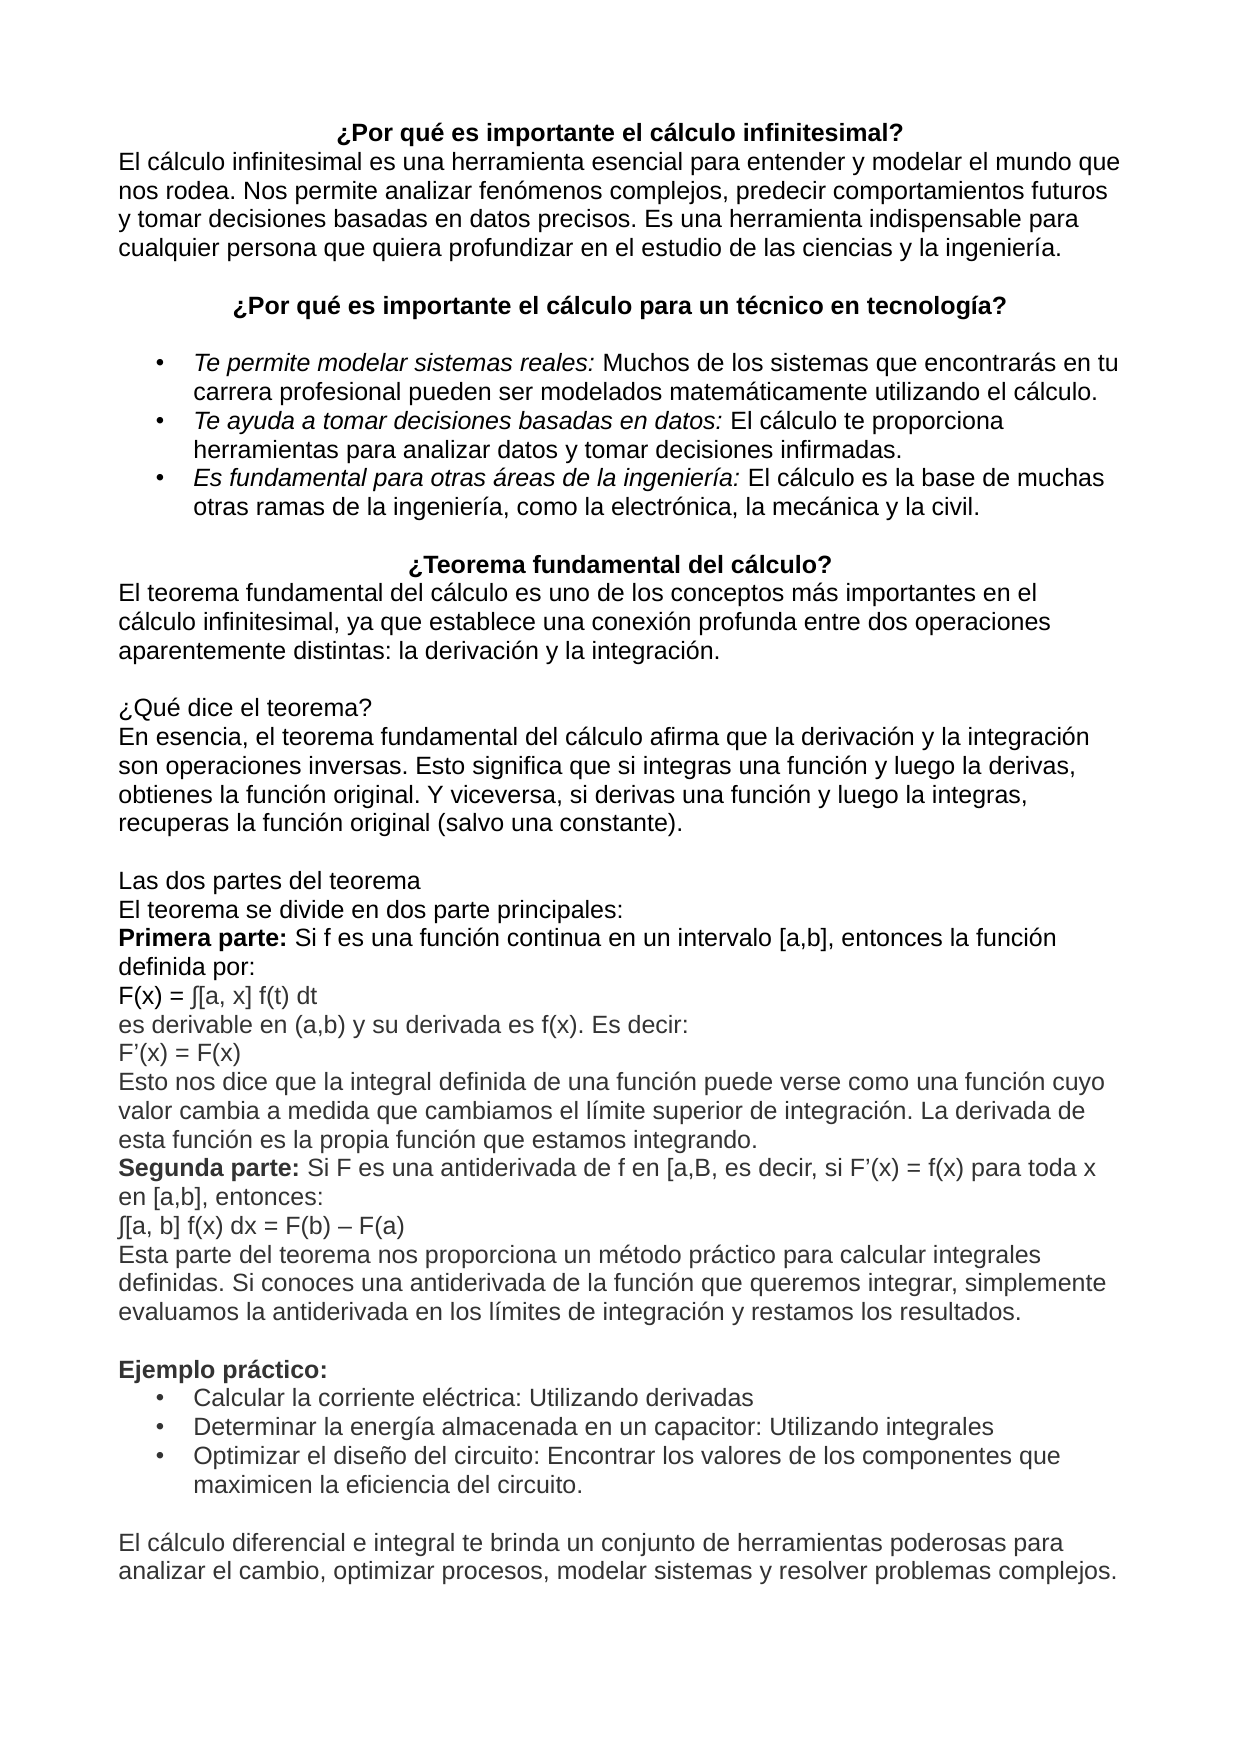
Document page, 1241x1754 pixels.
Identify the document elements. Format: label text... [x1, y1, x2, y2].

text ¿Teorema fundamental del cálculo? [118, 550, 1122, 578]
text ¿Por qué es importante el cálculo infinitesimal? [118, 118, 1122, 147]
text ¿Qué dice el teorema? [118, 693, 1122, 722]
text Esta parte del teorema nos proporciona un método práctico para calcular integrales definidas. Si conoces una antiderivada de la función que queremos integrar, simplemente evaluamos la antiderivada en los límites de integración y restamos los resultados. [118, 1240, 1122, 1326]
text es derivable en (a,b) y su derivada es f(x). Es decir: [118, 1010, 1122, 1038]
list Determinar la energía almacenada en un capacitor: Utilizando integrales [156, 1412, 1122, 1441]
list Optimizar el diseño del circuito: Encontrar los valores de los componentes que maximicen la eficiencia del circuito. [156, 1441, 1122, 1499]
text El cálculo infinitesimal es una herramienta esencial para entender y modelar el mundo que nos rodea. Nos permite analizar fenómenos complejos, predecir comportamientos futuros y tomar decisiones basadas en datos precisos. Es una herramienta indispensable para cualquier persona que quiera profundizar en el estudio de las ciencias y la ingeniería. [118, 147, 1122, 262]
text Las dos partes del teorema [118, 866, 1122, 895]
text Segunda parte: Si F es una antiderivada de f en [a,B, es decir, si F’(x) = f(x) para toda x en [a,b], entonces: [118, 1153, 1122, 1211]
text ∫[a, b] f(x) dx = F(b) – F(a) [118, 1211, 1122, 1240]
text ¿Por qué es importante el cálculo para un técnico en tecnología? [118, 291, 1122, 319]
text El teorema se divide en dos parte principales: [118, 895, 1122, 923]
text F’(x) = F(x) [118, 1038, 1122, 1067]
text El cálculo diferencial e integral te brinda un conjunto de herramientas poderosas para analizar el cambio, optimizar procesos, modelar sistemas y resolver problemas complejos. [118, 1527, 1122, 1585]
text Ejemplo práctico: [118, 1355, 1122, 1383]
list Te permite modelar sistemas reales: Muchos de los sistemas que encontrarás en tu carrera profesional pueden ser modelados matemáticamente utilizando el cálculo. [156, 348, 1122, 406]
list Te ayuda a tomar decisiones basadas en datos: El cálculo te proporciona herramientas para analizar datos y tomar decisiones infirmadas. [156, 406, 1122, 463]
text Primera parte: Si f es una función continua en un intervalo [a,b], entonces la función definida por: [118, 923, 1122, 981]
text Esto nos dice que la integral definida de una función puede verse como una función cuyo valor cambia a medida que cambiamos el límite superior de integración. La derivada de esta función es la propia función que estamos integrando. [118, 1067, 1122, 1153]
text F(x) = ∫[a, x] f(t) dt [118, 981, 1122, 1010]
list Calcular la corriente eléctrica: Utilizando derivadas [156, 1383, 1122, 1412]
text El teorema fundamental del cálculo es uno de los conceptos más importantes en el cálculo infinitesimal, ya que establece una conexión profunda entre dos operaciones aparentemente distintas: la derivación y la integración. [118, 578, 1122, 665]
text En esencia, el teorema fundamental del cálculo afirma que la derivación y la integración son operaciones inversas. Esto significa que si integras una función y luego la derivas, obtienes la función original. Y viceversa, si derivas una función y luego la integras, recuperas la función original (salvo una constante). [118, 722, 1122, 837]
list Es fundamental para otras áreas de la ingeniería: El cálculo es la base de muchas otras ramas de la ingeniería, como la electrónica, la mecánica y la civil. [156, 463, 1122, 521]
